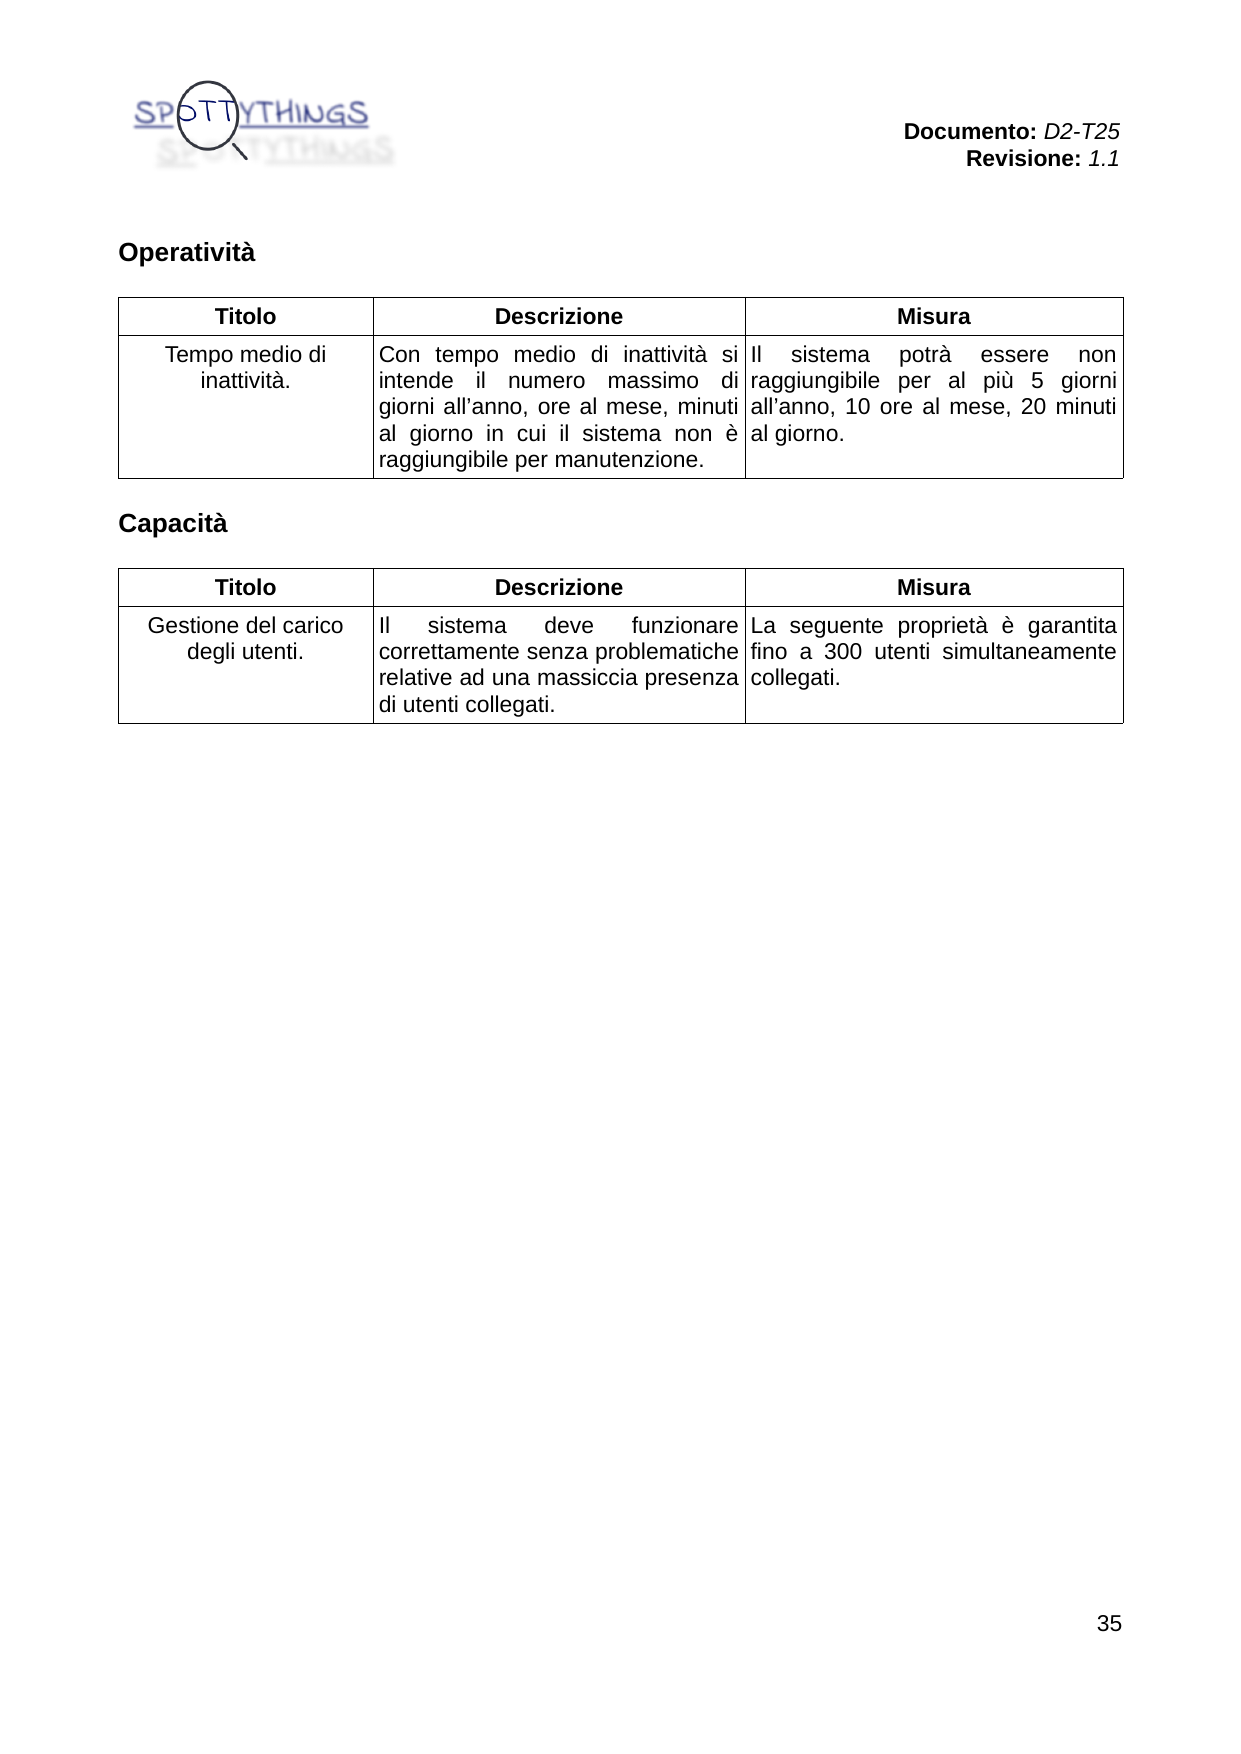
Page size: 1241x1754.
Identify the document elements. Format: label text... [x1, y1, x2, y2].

table_header Descrizione [374, 569, 745, 606]
picture [123, 73, 399, 187]
subtitle Capacità [118, 507, 1122, 538]
table_header Descrizione [374, 298, 745, 335]
table_header Misura [746, 298, 1123, 335]
table_cell Tempo medio di inattività. [119, 336, 373, 478]
table_cell Il sistema potrà essere non raggiungibile per al più 5 giorni all’anno, 10 ore al mese, 20 minuti al giorno. [746, 336, 1123, 478]
table_header Misura [746, 569, 1123, 606]
table_header Titolo [119, 298, 373, 335]
table_cell Con tempo medio di inattività si intende il numero massimo di giorni all’anno, ore al mese, minuti al giorno in cui il sistema non è raggiungibile per manutenzione. [374, 336, 745, 478]
table_cell La seguente proprietà è garantita fino a 300 utenti simultaneamente collegati. [746, 607, 1123, 723]
subtitle Operatività [118, 236, 1122, 267]
table_header Titolo [119, 569, 373, 606]
table_cell Il sistema deve funzionare correttamente senza problematiche relative ad una massiccia presenza di utenti collegati. [374, 607, 745, 723]
table_cell Gestione del carico degli utenti. [119, 607, 373, 723]
